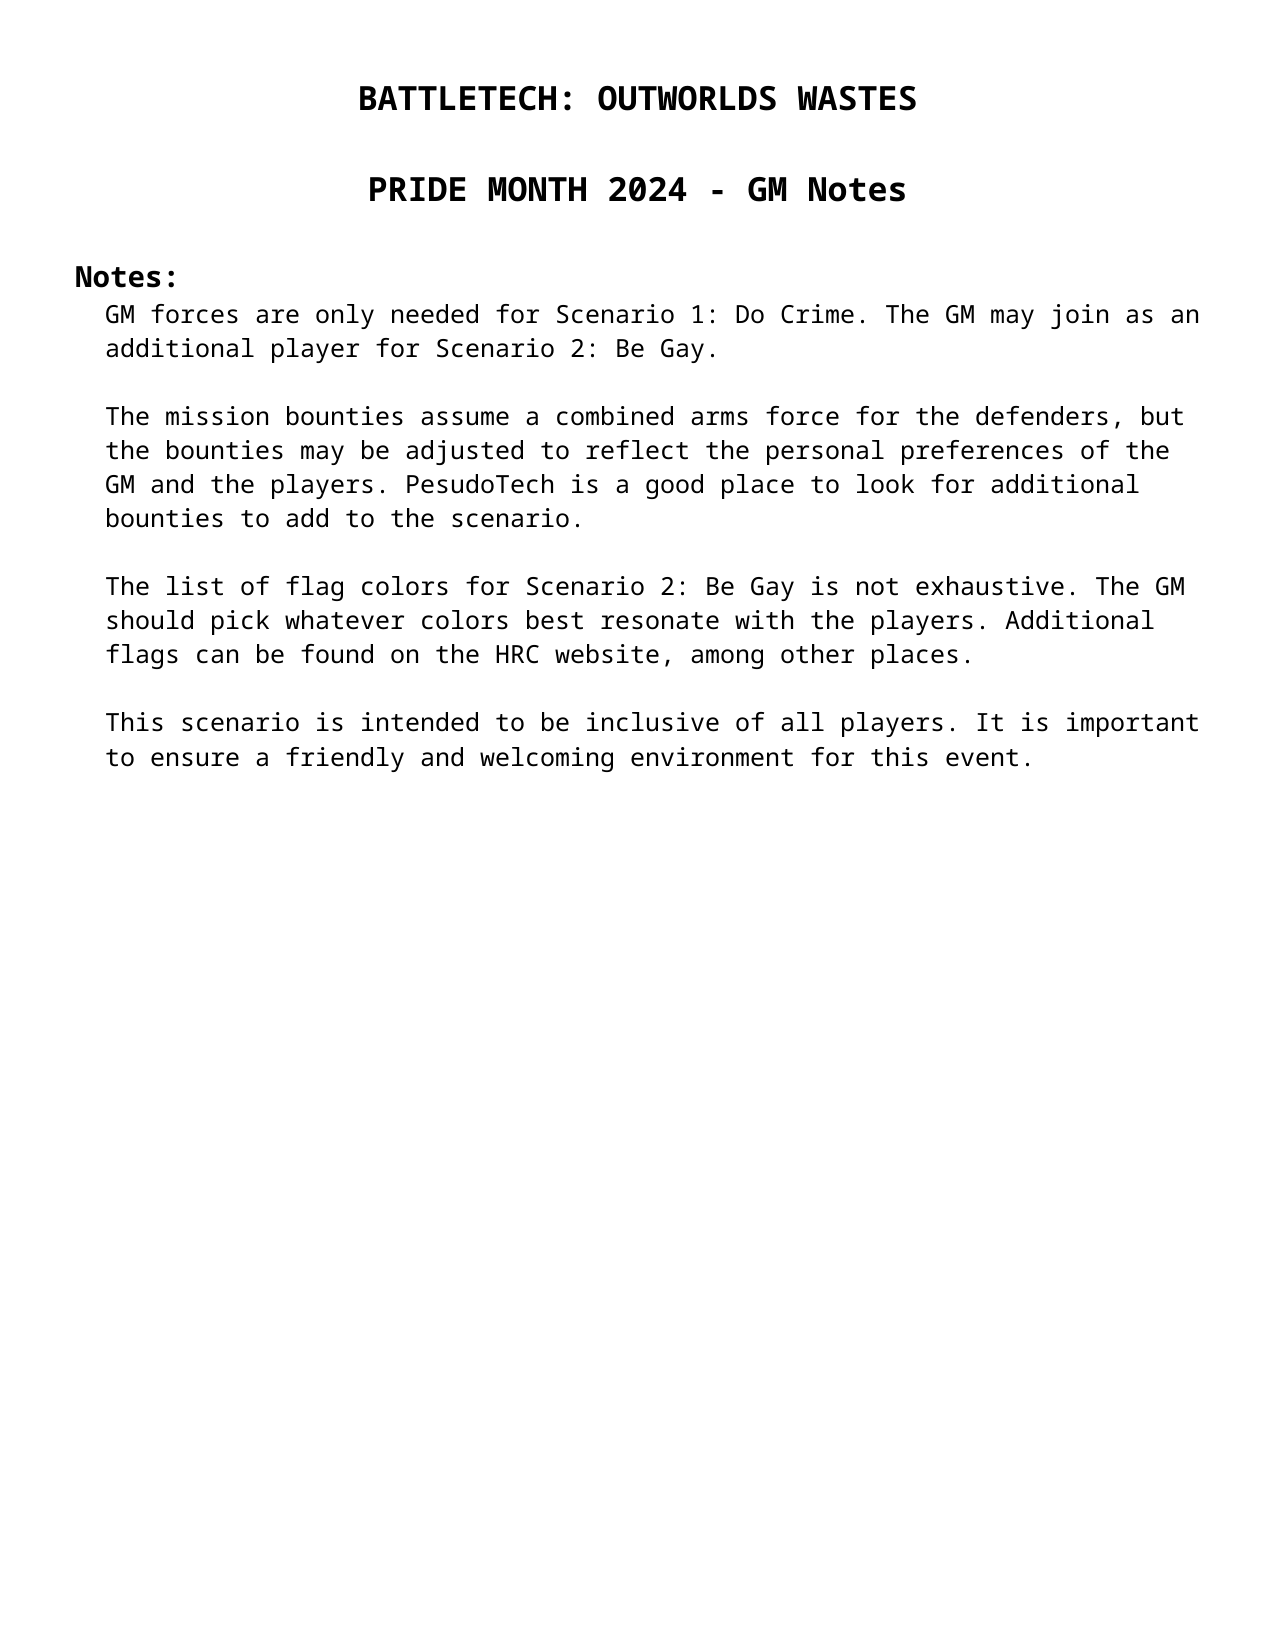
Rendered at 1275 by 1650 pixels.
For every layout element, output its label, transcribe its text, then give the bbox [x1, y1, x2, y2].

subtitle PRIDE MONTH 2024 - GM Notes [75, 120, 1200, 211]
text GM and the players. PesudoTech is a good place to look for additional [75, 467, 1200, 501]
subtitle Notes: [75, 257, 1200, 296]
text the bounties may be adjusted to reflect the personal preferences of the [75, 433, 1200, 467]
text The mission bounties assume a combined arms force for the defenders, but [75, 398, 1200, 433]
text This scenario is intended to be inclusive of all players. It is important [75, 705, 1200, 739]
text additional player for Scenario 2: Be Gay. [75, 330, 1200, 364]
subtitle BATTLETECH: OUTWORLDS WASTES [75, 75, 1200, 120]
text The list of flag colors for Scenario 2: Be Gay is not exhaustive. The GM [75, 569, 1200, 603]
text bounties to add to the scenario. [75, 501, 1200, 535]
text should pick whatever colors best resonate with the players. Additional [75, 603, 1200, 637]
text GM forces are only needed for Scenario 1: Do Crime. The GM may join as an [75, 296, 1200, 330]
text flags can be found on the HRC website, among other places. [75, 637, 1200, 671]
text to ensure a friendly and welcoming environment for this event. [75, 739, 1200, 773]
